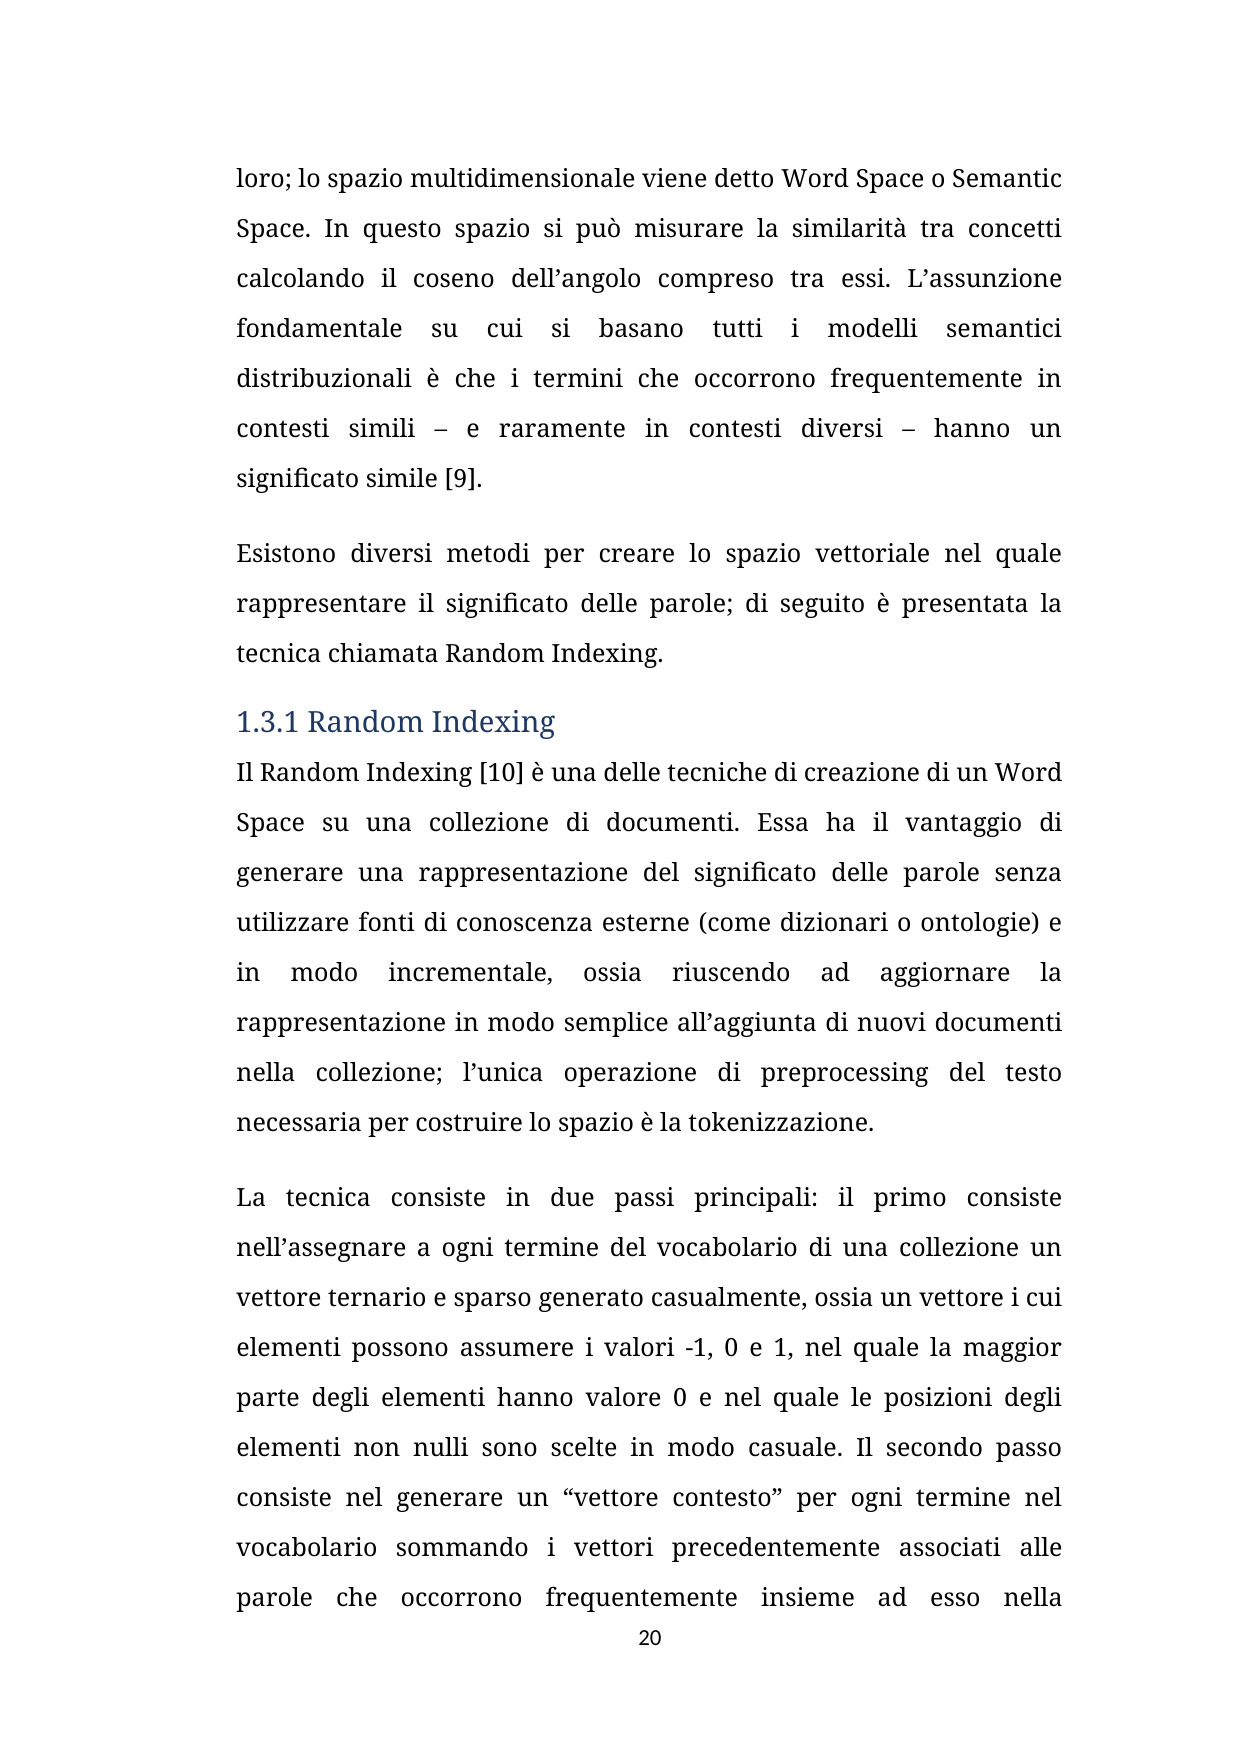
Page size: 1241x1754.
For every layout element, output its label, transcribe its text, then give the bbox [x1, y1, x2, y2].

subtitle 1.3.1 Random Indexing [236, 702, 1063, 741]
text Esistono diversi metodi per creare lo spazio vettoriale nel quale rappresentare il significato delle parole; di seguito è presentata la tecnica chiamata Random Indexing. [236, 523, 1063, 673]
text loro; lo spazio multidimensionale viene detto Word Space o Semantic Space. In questo spazio si può misurare la similarità tra concetti calcolando il coseno dell’angolo compreso tra essi. L’assunzione fondamentale su cui si basano tutti i modelli semantici distribuzionali è che i termini che occorrono frequentemente in contesti simili – e raramente in contesti diversi – hanno un significato simile [9]. [236, 148, 1063, 498]
text Il Random Indexing [10] è una delle tecniche di creazione di un Word Space su una collezione di documenti. Essa ha il vantaggio di generare una rappresentazione del significato delle parole senza utilizzare fonti di conoscenza esterne (come dizionari o ontologie) e in modo incrementale, ossia riuscendo ad aggiornare la rappresentazione in modo semplice all’aggiunta di nuovi documenti nella collezione; l’unica operazione di preprocessing del testo necessaria per costruire lo spazio è la tokenizzazione. [236, 741, 1063, 1141]
text La tecnica consiste in due passi principali: il primo consiste nell’assegnare a ogni termine del vocabolario di una collezione un vettore ternario e sparso generato casualmente, ossia un vettore i cui elementi possono assumere i valori -1, 0 e 1, nel quale la maggior parte degli elementi hanno valore 0 e nel quale le posizioni degli elementi non nulli sono scelte in modo casuale. Il secondo passo consiste nel generare un “vettore contesto” per ogni termine nel vocabolario sommando i vettori precedentemente associati alle parole che occorrono frequentemente insieme ad esso nella [236, 1166, 1063, 1616]
